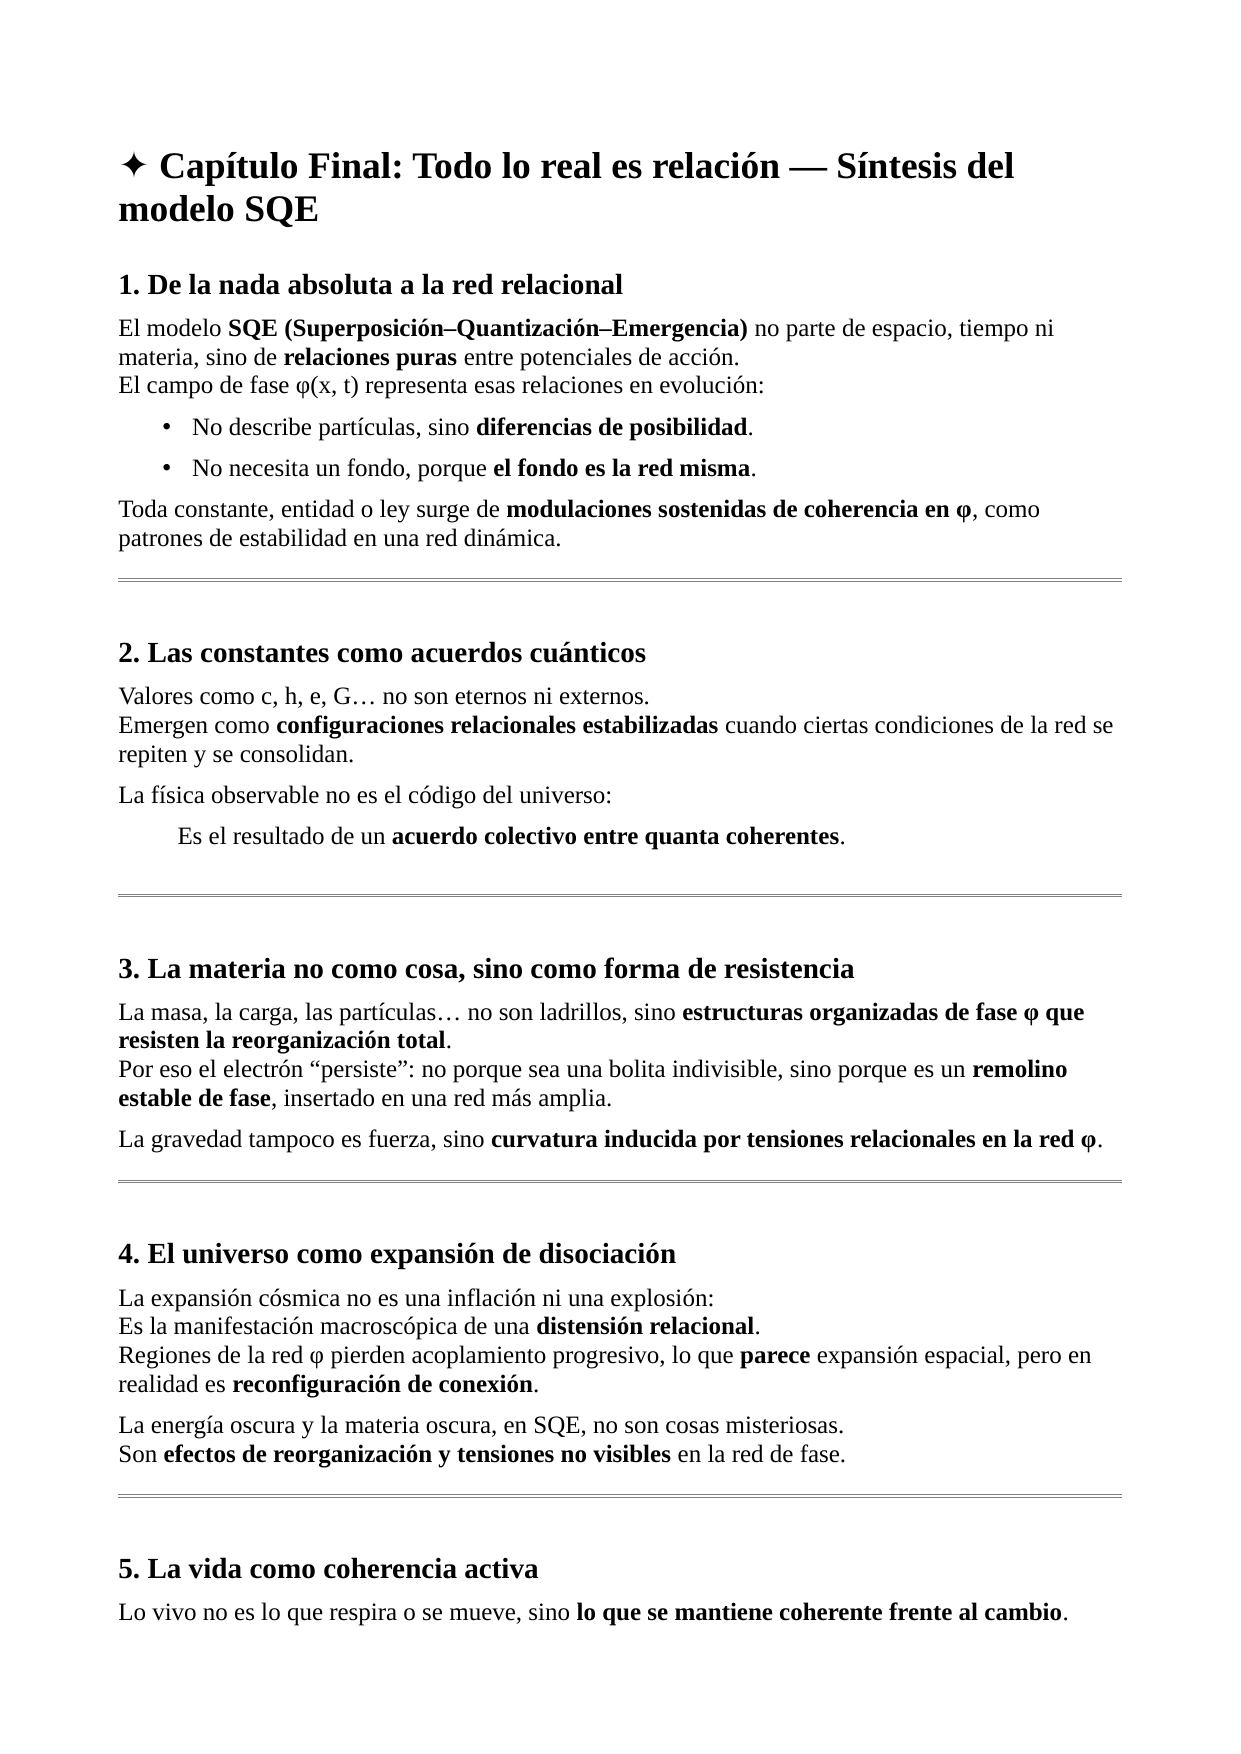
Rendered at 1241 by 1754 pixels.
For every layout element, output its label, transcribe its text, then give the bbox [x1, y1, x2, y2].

subtitle 2. Las constantes como acuerdos cuánticos [118, 635, 1122, 669]
subtitle 3. La materia no como cosa, sino como forma de resistencia [118, 951, 1122, 984]
subtitle 1. De la nada absoluta a la red relacional [118, 267, 1122, 300]
text El modelo SQE (Superposición–Quantización–Emergencia) no parte de espacio, tiempo ni materia, sino de relaciones puras entre potenciales de acción. El campo de fase φ(x, t) representa esas relaciones en evolución: [118, 313, 1122, 399]
text La expansión cósmica no es una inflación ni una explosión: Es la manifestación macroscópica de una distensión relacional. Regiones de la red φ pierden acoplamiento progresivo, lo que parece expansión espacial, pero en realidad es reconfiguración de conexión. [118, 1283, 1122, 1398]
list No necesita un fondo, porque el fondo es la red misma. [162, 453, 1122, 482]
text Valores como c, h, e, G… no son eternos ni externos. Emergen como configuraciones relacionales estabilizadas cuando ciertas condiciones de la red se repiten y se consolidan. [118, 681, 1122, 768]
subtitle 5. La vida como coherencia activa [118, 1551, 1122, 1585]
text Es el resultado de un acuerdo colectivo entre quanta coherentes. [177, 821, 1063, 850]
text La energía oscura y la materia oscura, en SQE, no son cosas misteriosas. Son efectos de reorganización y tensiones no visibles en la red de fase. [118, 1410, 1122, 1468]
text La masa, la carga, las partículas… no son ladrillos, sino estructuras organizadas de fase φ que resisten la reorganización total. Por eso el electrón “persiste”: no porque sea una bolita indivisible, sino porque es un remolino estable de fase, insertado en una red más amplia. [118, 997, 1122, 1112]
subtitle 4. El universo como expansión de disociación [118, 1237, 1122, 1270]
text Toda constante, entidad o ley surge de modulaciones sostenidas de coherencia en φ, como patrones de estabilidad en una red dinámica. [118, 494, 1122, 552]
text La gravedad tampoco es fuerza, sino curvatura inducida por tensiones relacionales en la red φ. [118, 1124, 1122, 1153]
list No describe partículas, sino diferencias de posibilidad. [162, 412, 1122, 440]
text Lo vivo no es lo que respira o se mueve, sino lo que se mantiene coherente frente al cambio. [118, 1597, 1122, 1626]
subtitle ✦ Capítulo Final: Todo lo real es relación — Síntesis del modelo SQE [118, 143, 1122, 229]
text La física observable no es el código del universo: [118, 780, 1122, 809]
